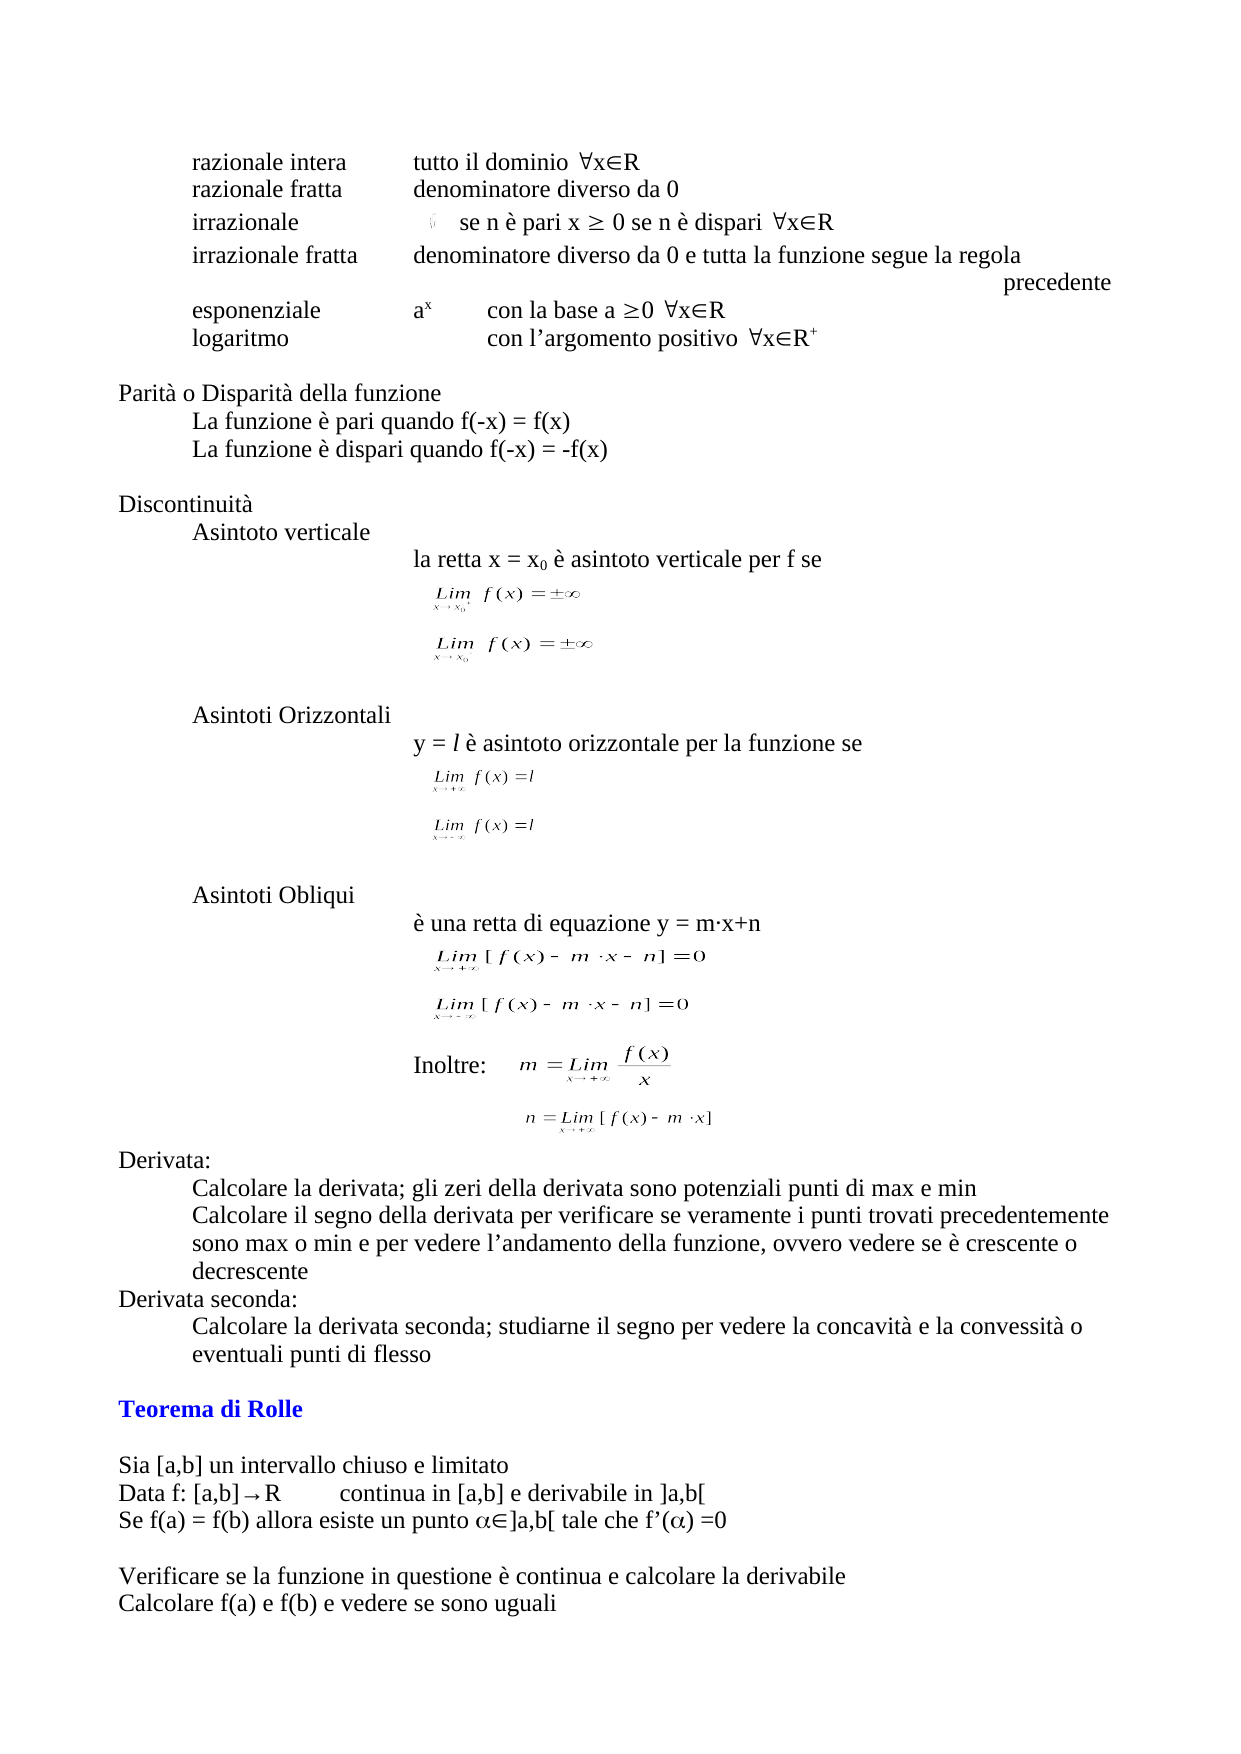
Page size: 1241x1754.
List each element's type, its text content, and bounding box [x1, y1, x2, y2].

text decrescente [118, 1257, 1122, 1285]
text irrazionale fratta denominatore diverso da 0 e tutta la funzione segue la regola [118, 241, 1122, 268]
text esponenziale ax con la base a 0 xR [118, 296, 1122, 324]
text la retta x = x0 è asintoto verticale per f se [339, 546, 1122, 573]
text La funzione è dispari quando f(-x) = -f(x) [118, 435, 1122, 462]
text Discontinuità [118, 490, 1122, 518]
text è una retta di equazione y = m∙x+n [339, 909, 1122, 937]
text Asintoti Orizzontali [118, 702, 1122, 729]
text Parità o Disparità della funzione [118, 379, 1122, 407]
text logaritmo con l’argomento positivo xR+ [118, 324, 1122, 352]
text se n è pari x  0 se n è dispari xR [453, 203, 1122, 241]
text Data f: [a,b]→R continua in [a,b] e derivabile in ]a,b[ [118, 1479, 1122, 1506]
text Calcolare f(a) e f(b) e vedere se sono uguali [118, 1589, 1122, 1617]
text Teorema di Rolle [118, 1396, 1122, 1423]
text La funzione è pari quando f(-x) = f(x) [118, 407, 1122, 435]
text Calcolare la derivata; gli zeri della derivata sono potenziali punti di max e min [118, 1174, 1122, 1202]
text Sia [a,b] un intervallo chiuso e limitato [118, 1451, 1122, 1479]
text y = l è asintoto orizzontale per la funzione se [339, 729, 1122, 757]
text Derivata seconda: [118, 1285, 1122, 1312]
text Verificare se la funzione in questione è continua e calcolare la derivabile [118, 1562, 1122, 1589]
text Derivata: [118, 1146, 1122, 1174]
text precedente [929, 268, 1122, 296]
text sono max o min e per vedere l’andamento della funzione, ovvero vedere se è crescente o [118, 1229, 1122, 1257]
text razionale intera tutto il dominio xR [118, 148, 1122, 175]
text razionale fratta denominatore diverso da 0 [118, 175, 1122, 203]
text [691, 1033, 1122, 1098]
text Calcolare il segno della derivata per verificare se veramente i punti trovati precedentemente [118, 1202, 1122, 1229]
text Calcolare la derivata seconda; studiarne il segno per vedere la concavità e la convessità o [118, 1312, 1122, 1340]
text Asintoto verticale [118, 518, 1122, 546]
text Inoltre: [339, 1033, 499, 1098]
text Asintoti Obliqui [192, 881, 1122, 909]
text Se f(a) = f(b) allora esiste un punto ]a,b[ tale che f’() =0 [118, 1506, 1122, 1534]
text eventuali punti di flesso [118, 1340, 1122, 1368]
text irrazionale [118, 203, 413, 241]
